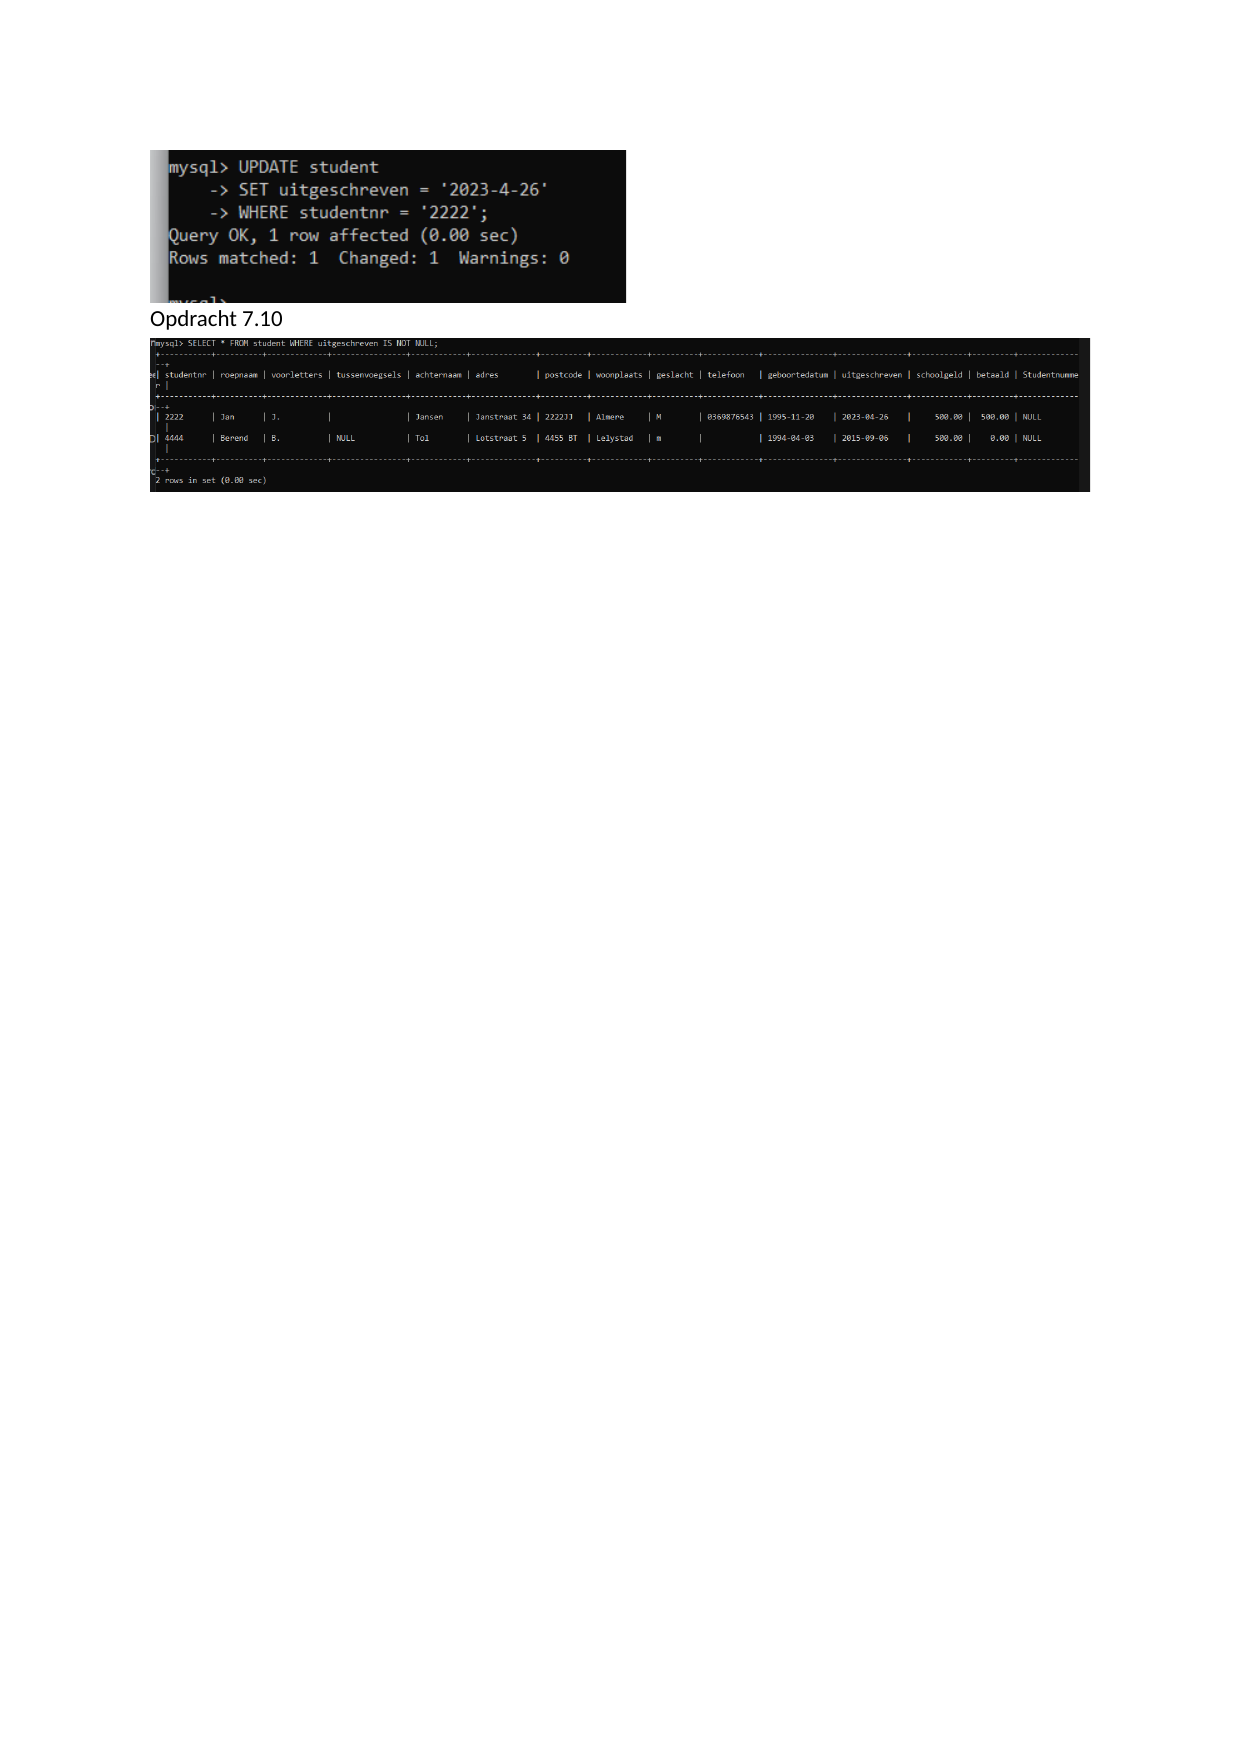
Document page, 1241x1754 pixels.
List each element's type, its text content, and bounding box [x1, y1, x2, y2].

text [150, 492, 1090, 717]
text Opdracht 7.10 [150, 150, 1090, 338]
